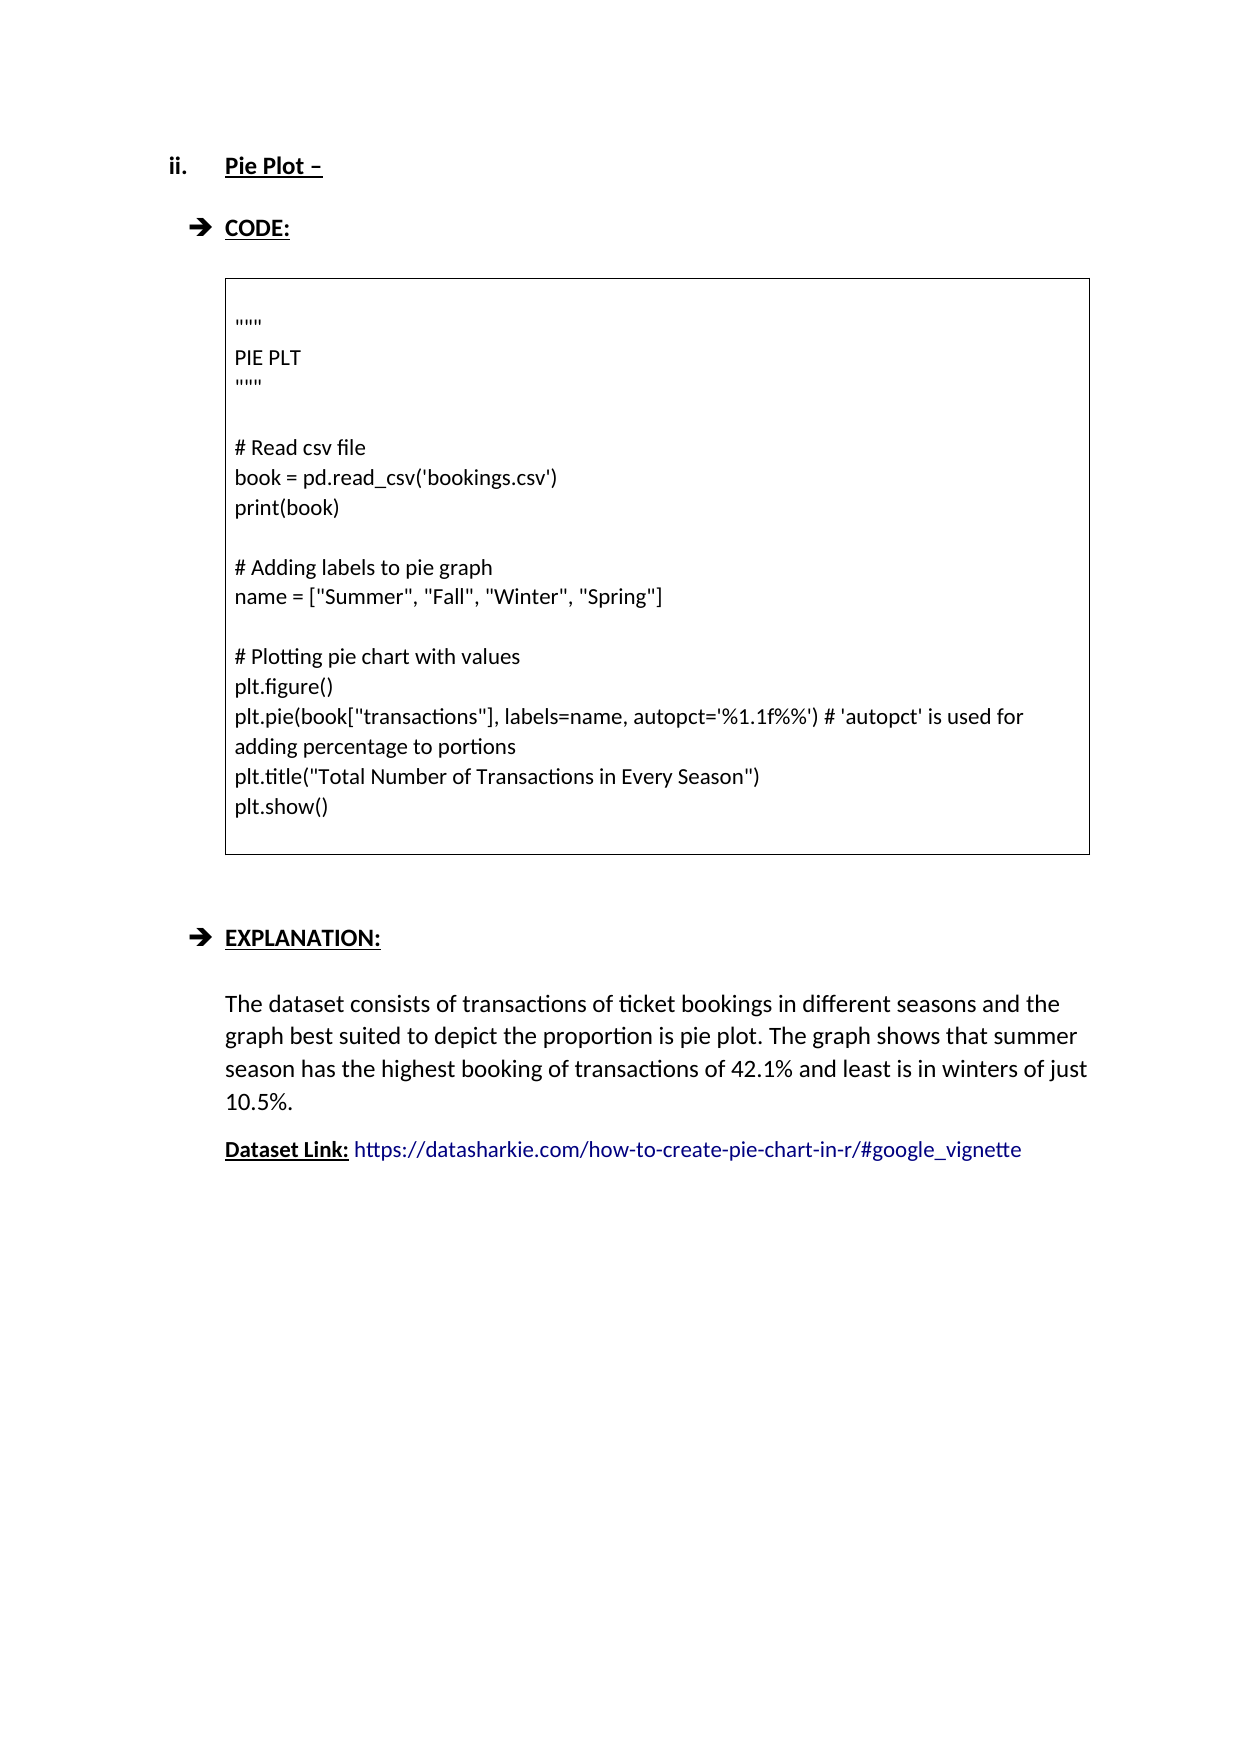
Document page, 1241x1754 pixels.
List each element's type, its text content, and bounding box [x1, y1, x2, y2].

list book = pd.read_csv('bookings.csv') [226, 460, 1089, 490]
list plt.pie(book["transactions"], labels=name, autopct='%1.1f%%') # 'autopct' is used for adding percentage to portions [226, 699, 1089, 759]
list plt.figure() [226, 669, 1089, 699]
list Pie Plot – [187, 150, 1090, 181]
list EXPLANATION: [187, 923, 1090, 953]
text Dataset Link: https://datasharkie.com/how-to-create-pie-chart-in-r/#google_vignette [225, 1135, 1090, 1163]
list plt.title("Total Number of Transactions in Every Season") [226, 759, 1089, 789]
list print(book) [226, 490, 1089, 521]
list # Adding labels to pie graph [226, 549, 1089, 579]
list """ [226, 370, 1089, 401]
list # Read csv file [226, 430, 1089, 460]
list PIE PLT [226, 340, 1089, 370]
list """ [226, 310, 1089, 340]
list # Plotting pie chart with values [226, 639, 1089, 669]
list plt.show() [226, 789, 1089, 820]
list CODE: [187, 212, 1090, 243]
list The dataset consists of transactions of ticket bookings in different seasons and the graph best suited to depict the proportion is pie plot. The graph shows that summer season has the highest booking of transactions of 42.1% and least is in winters of just 10.5%. [225, 988, 1090, 1116]
list name = ["Summer", "Fall", "Winter", "Spring"] [226, 579, 1089, 611]
